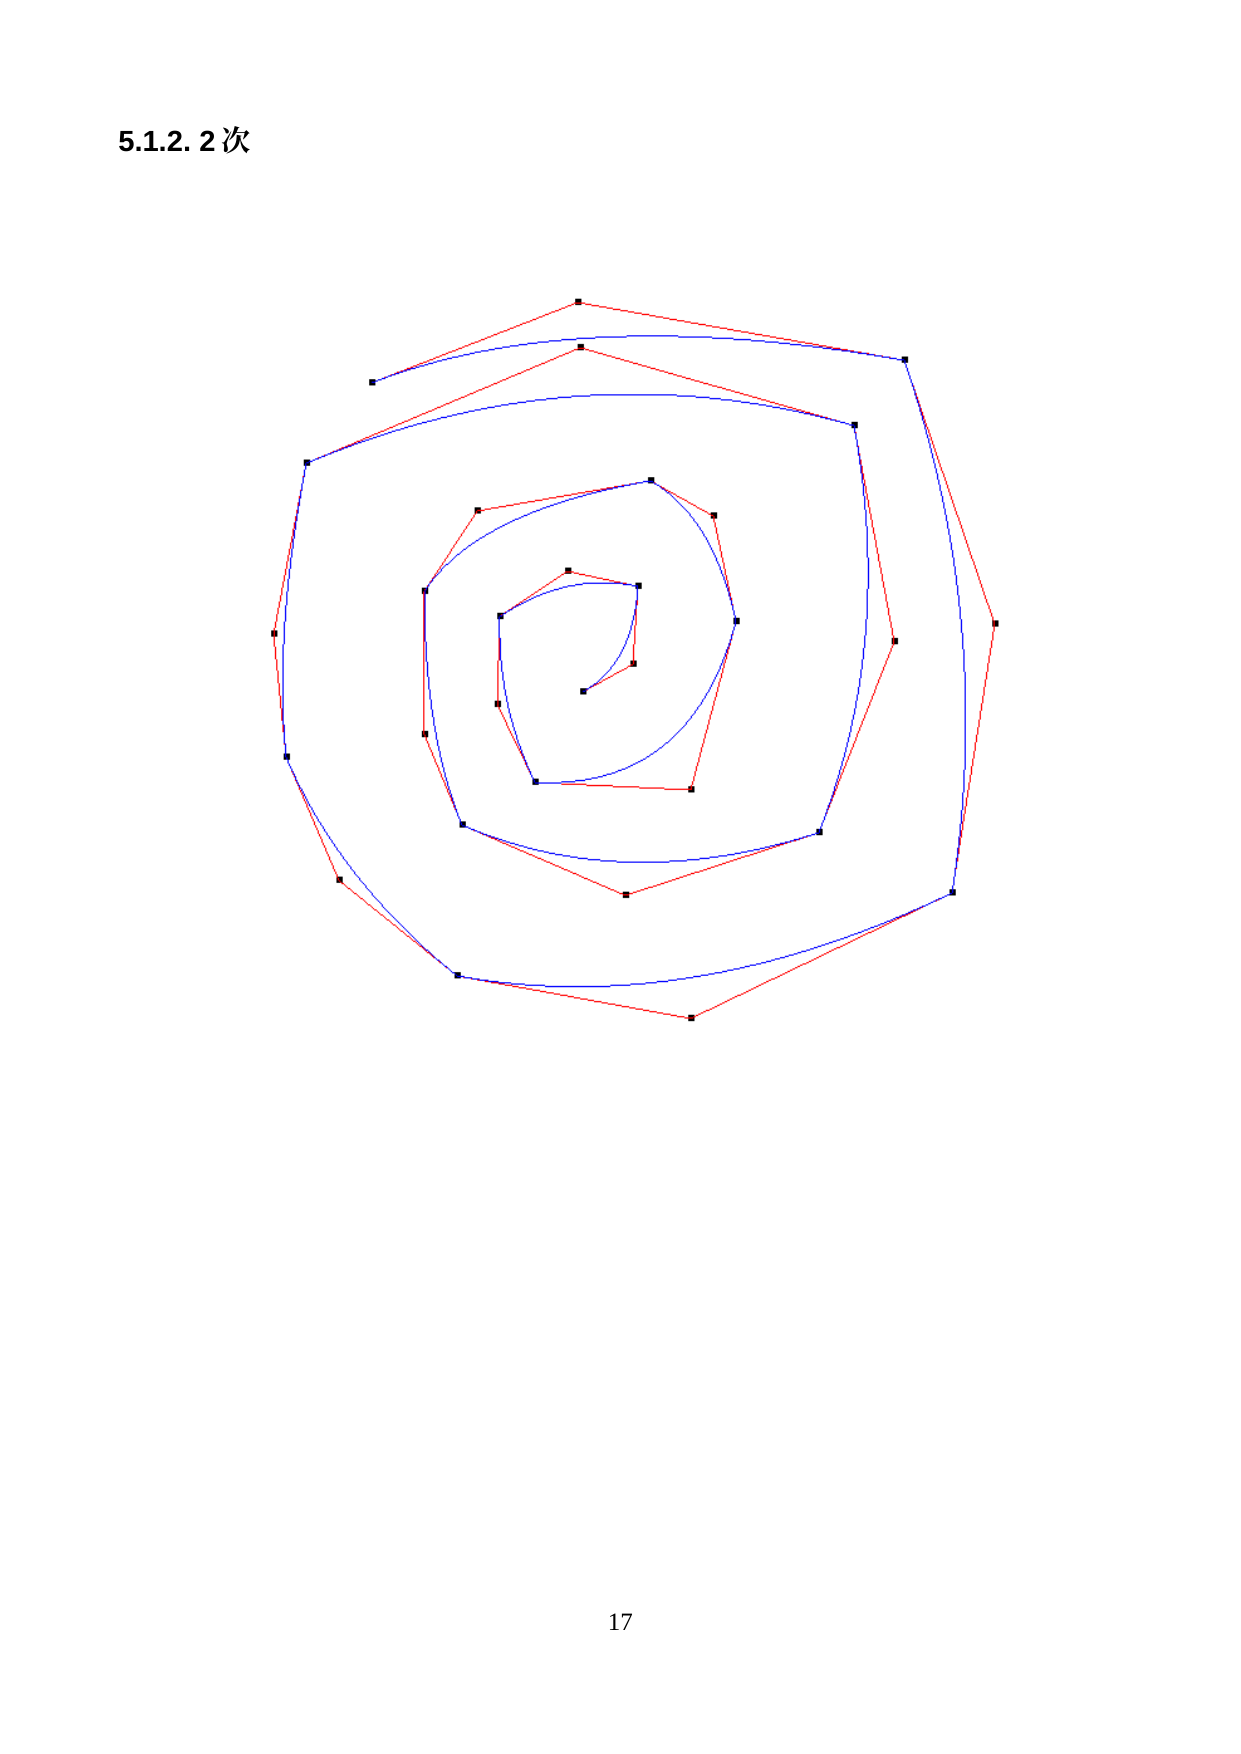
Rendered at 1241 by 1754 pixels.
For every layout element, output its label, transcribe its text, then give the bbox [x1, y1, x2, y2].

subtitle 2次 [118, 118, 1122, 160]
